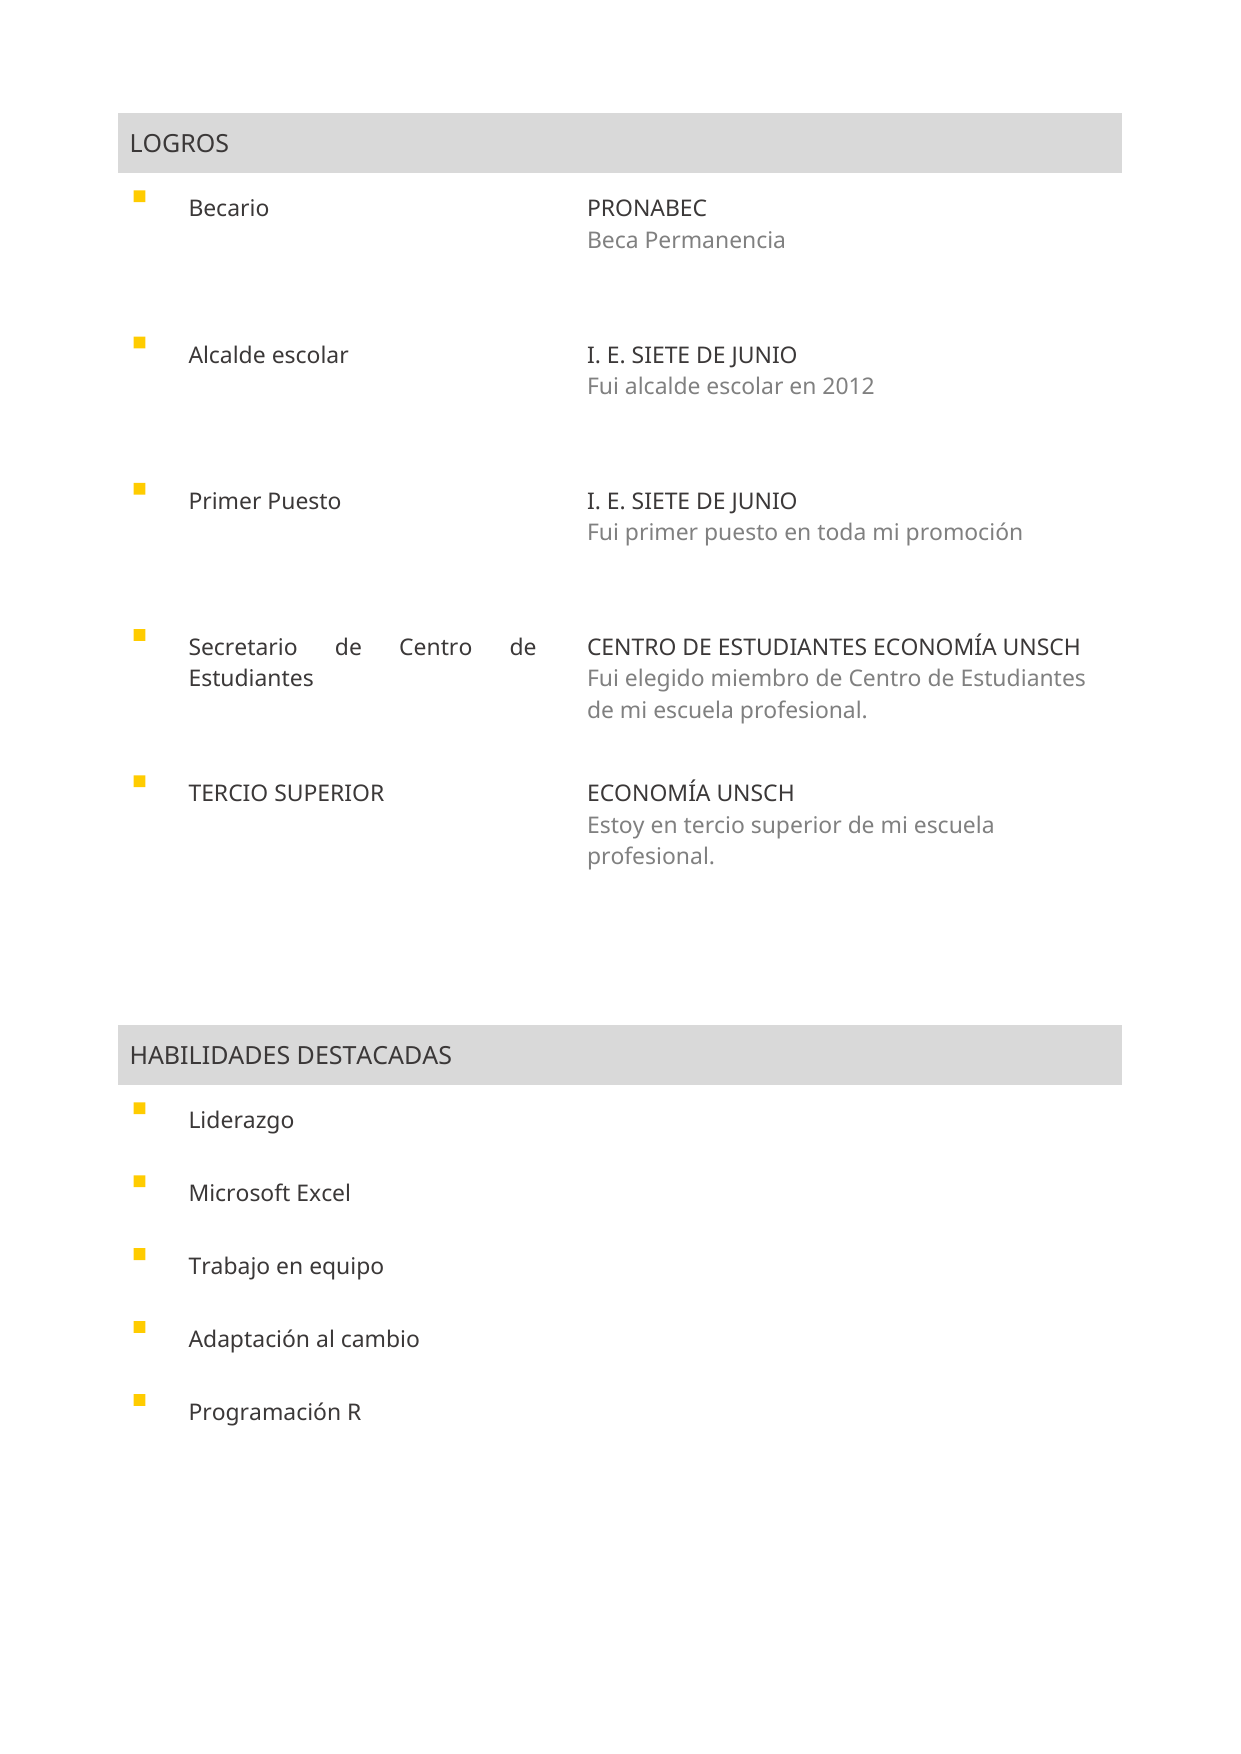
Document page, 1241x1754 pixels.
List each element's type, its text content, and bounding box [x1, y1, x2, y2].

table_cell [118, 759, 162, 905]
table_cell [162, 1158, 1122, 1231]
table_cell [162, 466, 561, 612]
table_header HABILIDADES DESTACADAS [118, 1025, 1122, 1085]
table_cell [162, 612, 561, 758]
table_cell [118, 1231, 162, 1304]
table_cell [118, 1158, 162, 1231]
table_cell [162, 1377, 1122, 1450]
table_cell [561, 320, 1122, 466]
table_cell [118, 612, 162, 758]
table_cell [162, 759, 561, 905]
table_cell [561, 759, 1122, 905]
table_cell [118, 320, 162, 466]
table_cell [162, 320, 561, 466]
table_cell [118, 466, 162, 612]
table_header LOGROS [118, 113, 1122, 173]
table_cell [162, 174, 561, 320]
table_cell [162, 1085, 1122, 1158]
table_cell [118, 1085, 162, 1158]
table_cell [118, 1304, 162, 1377]
table_cell [561, 466, 1122, 612]
table_cell [118, 1377, 162, 1450]
table_cell [561, 612, 1122, 758]
table_cell [162, 1304, 1122, 1377]
table_cell [162, 1231, 1122, 1304]
table_cell [118, 174, 162, 320]
table_cell [561, 174, 1122, 320]
